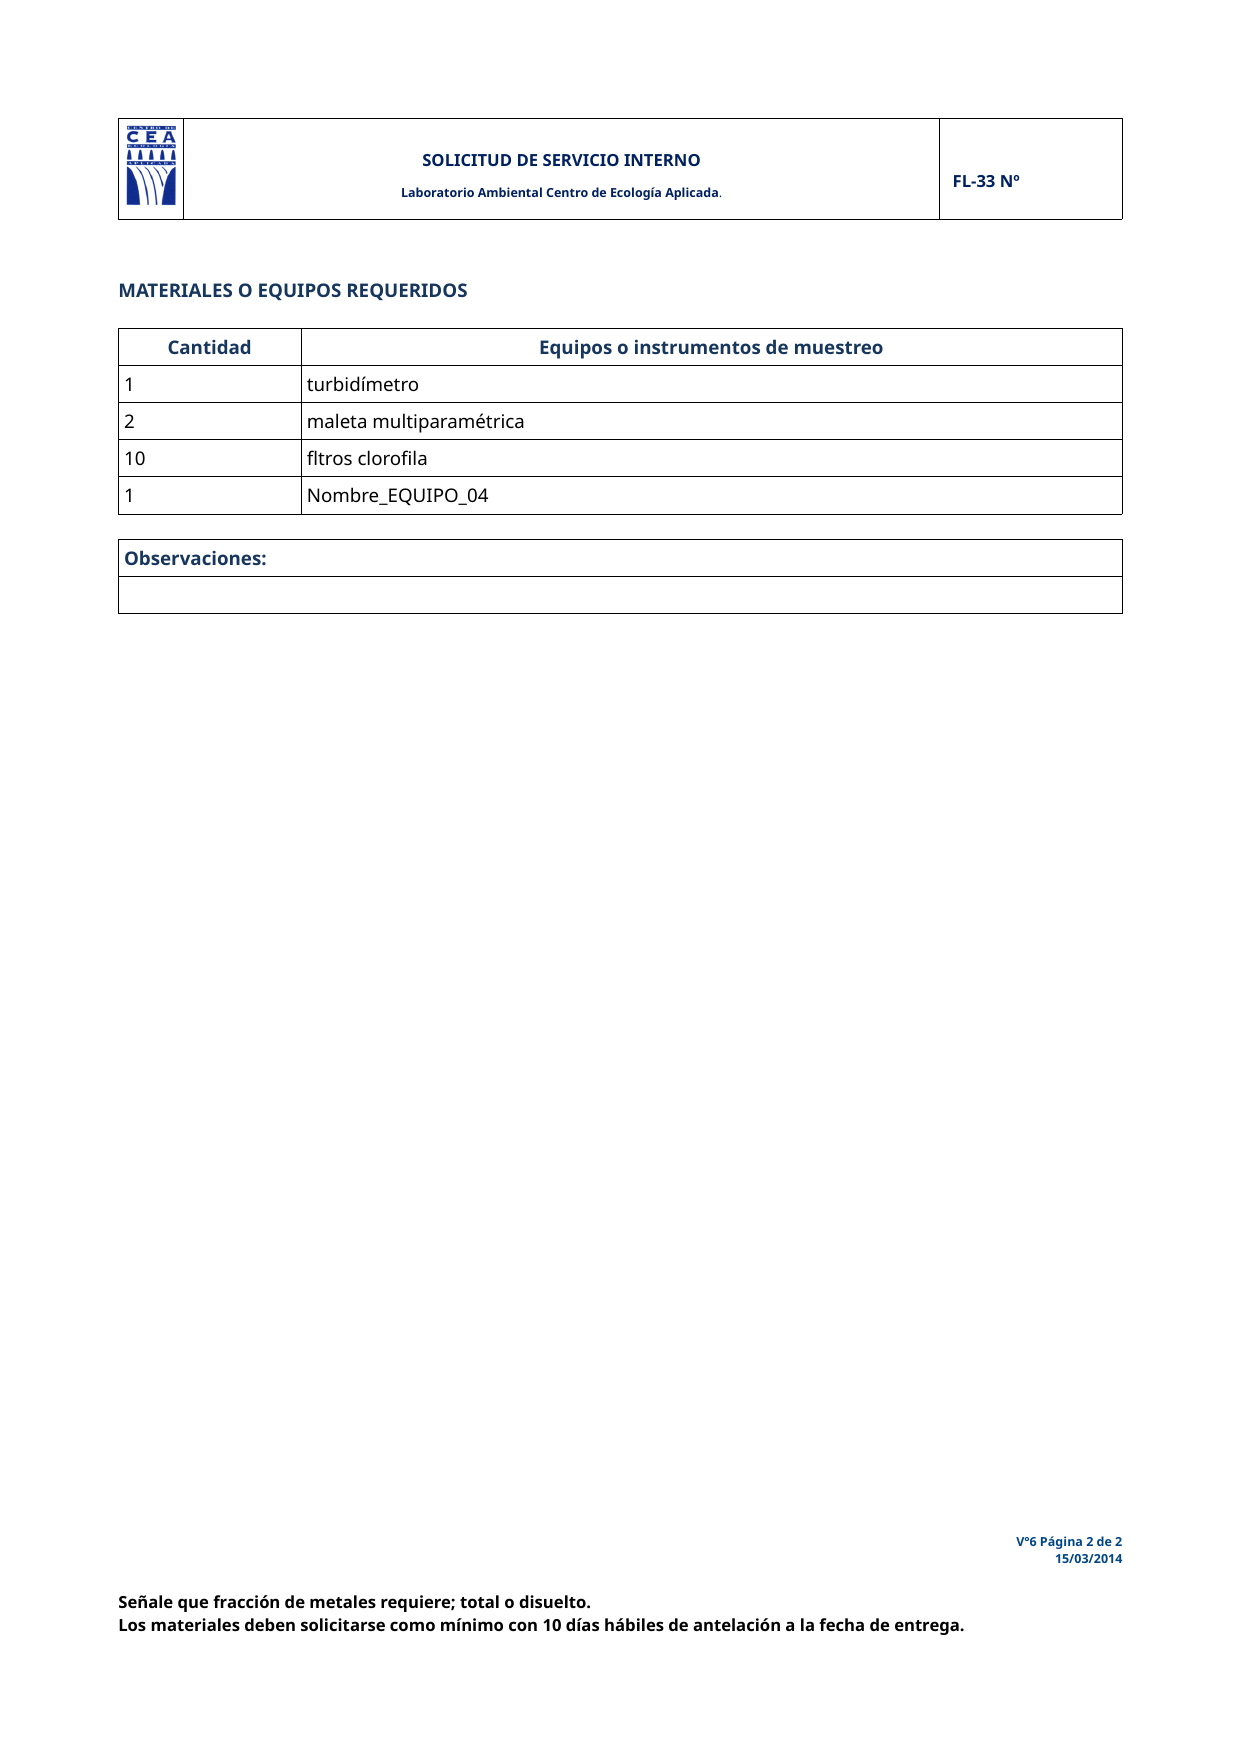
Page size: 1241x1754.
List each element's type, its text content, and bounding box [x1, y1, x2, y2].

table_header Equipos o instrumentos de muestreo [302, 329, 1122, 365]
table_header Observaciones: [119, 540, 1122, 576]
table_cell [119, 577, 1122, 613]
table_cell 2 [119, 403, 301, 439]
table_cell maleta multiparamétrica [302, 403, 1122, 439]
table_header Cantidad [119, 329, 301, 365]
picture [124, 123, 179, 207]
text MATERIALES O EQUIPOS REQUERIDOS [118, 277, 1122, 303]
table_cell Nombre_EQUIPO_04 [302, 477, 1122, 513]
table_cell fltros clorofila [302, 440, 1122, 476]
table_cell 10 [119, 440, 301, 476]
table_cell turbidímetro [302, 366, 1122, 402]
table_cell 1 [119, 366, 301, 402]
table_cell 1 [119, 477, 301, 513]
